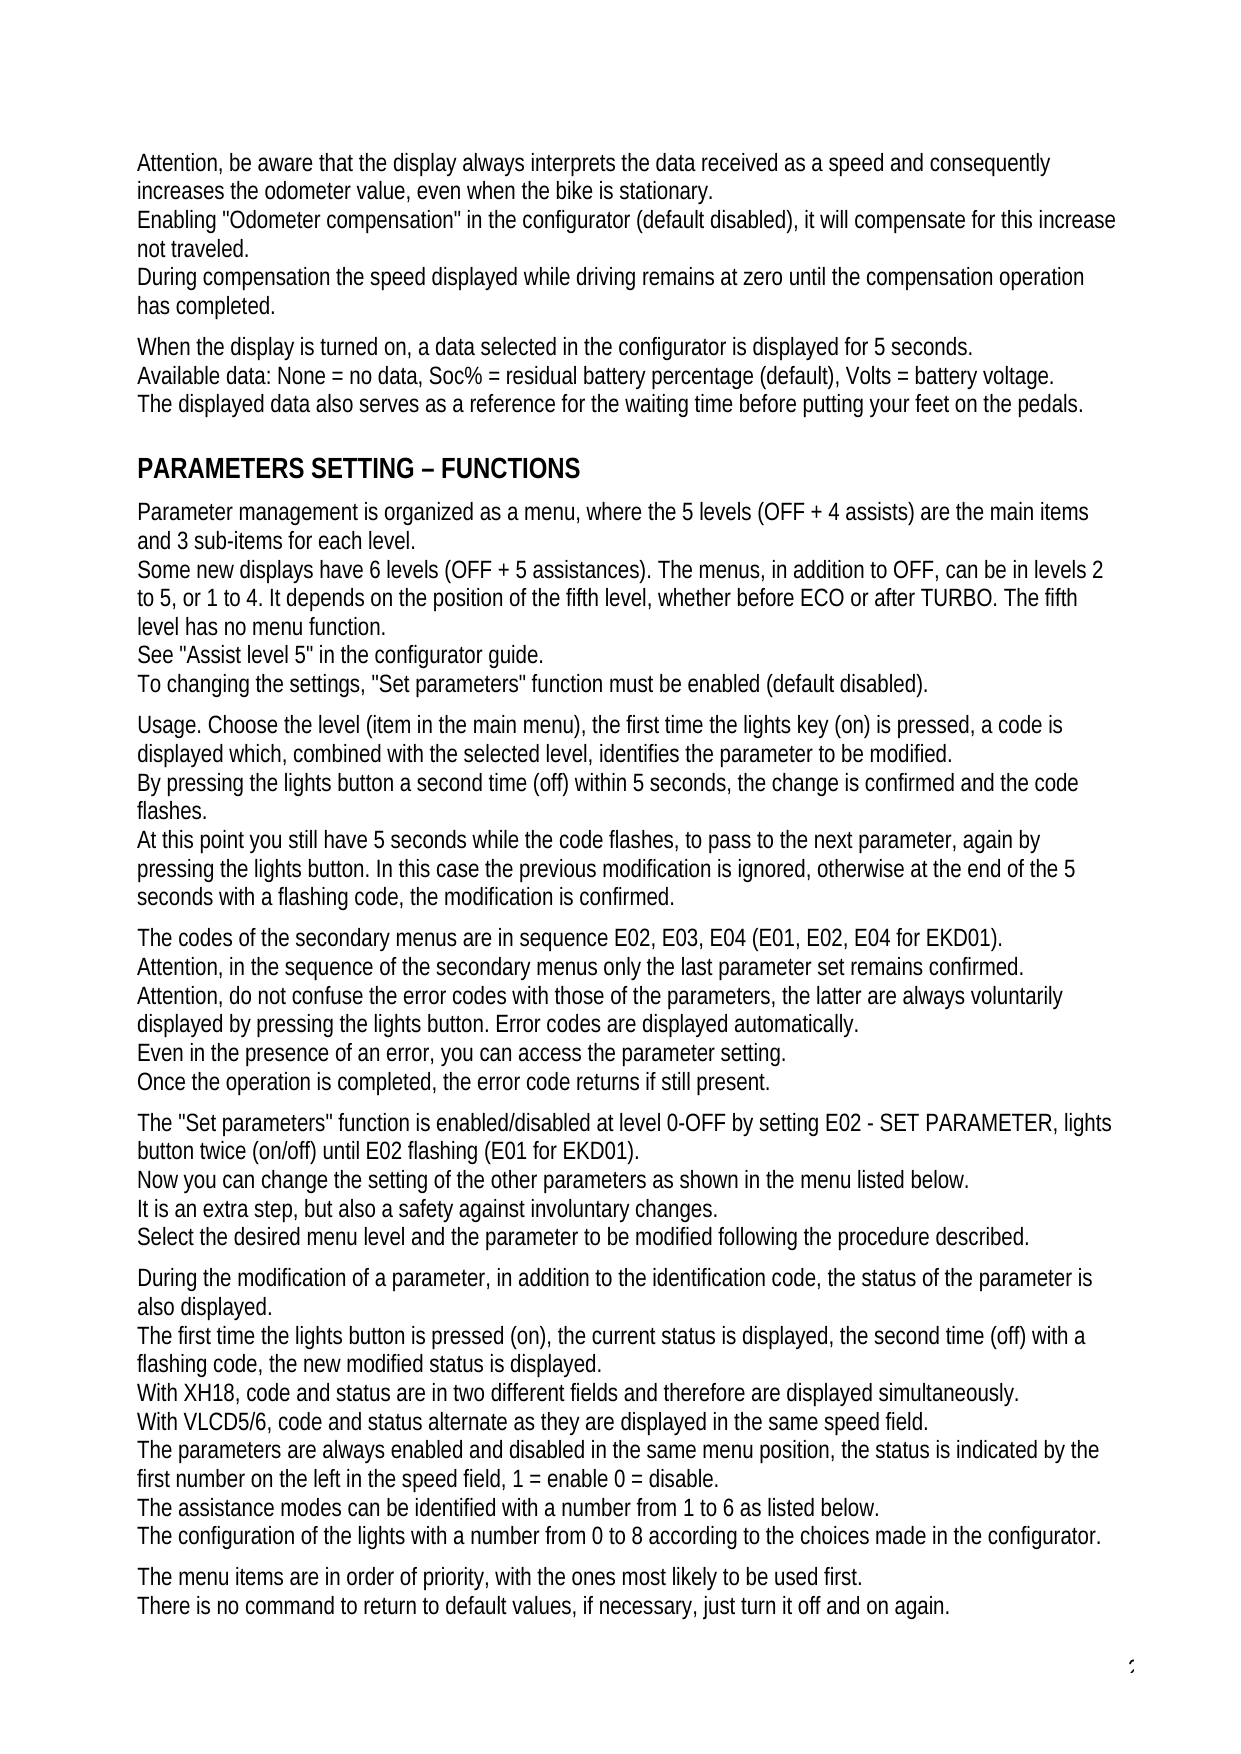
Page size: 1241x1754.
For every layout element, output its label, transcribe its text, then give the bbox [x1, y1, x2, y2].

text Attention, in the sequence of the secondary menus only the last parameter set remains confirmed. [137, 952, 1125, 981]
text Parameter management is organized as a menu, where the 5 levels (OFF + 4 assists) are the main items and 3 sub-items for each level. [137, 497, 1125, 554]
text During the modification of a parameter, in addition to the identification code, the status of the parameter is also displayed. [137, 1263, 1125, 1321]
text By pressing the lights button a second time (off) within 5 seconds, the change is confirmed and the code flashes. [137, 768, 1125, 825]
text It is an extra step, but also a safety against involuntary changes. [137, 1194, 1125, 1222]
text The parameters are always enabled and disabled in the same menu position, the status is indicated by the first number on the left in the speed field, 1 = enable 0 = disable. [137, 1435, 1125, 1493]
text The displayed data also serves as a reference for the waiting time before putting your feet on the pedals. [137, 389, 1125, 418]
text The menu items are in order of priority, with the ones most likely to be used first. [137, 1562, 1125, 1591]
text With XH18, code and status are in two different fields and therefore are displayed simultaneously. [137, 1378, 1125, 1407]
text To changing the settings, "Set parameters" function must be enabled (default disabled). [137, 669, 1125, 698]
text Some new displays have 6 levels (OFF + 5 assistances). The menus, in addition to OFF, can be in levels 2 to 5, or 1 to 4. It depends on the position of the fifth level, whether before ECO or after TURBO. The fifth level has no menu function. [137, 554, 1125, 641]
text At this point you still have 5 seconds while the code flashes, to pass to the next parameter, again by pressing the lights button. In this case the previous modification is ignored, otherwise at the end of the 5 seconds with a flashing code, the modification is confirmed. [137, 825, 1125, 911]
text The "Set parameters" function is enabled/disabled at level 0-OFF by setting E02 - SET PARAMETER, lights button twice (on/off) until E02 flashing (E01 for EKD01). [137, 1108, 1125, 1165]
text The first time the lights button is pressed (on), the current status is displayed, the second time (off) with a flashing code, the new modified status is displayed. [137, 1321, 1125, 1378]
text Attention, be aware that the display always interprets the data received as a speed and consequently increases the odometer value, even when the bike is stationary. [137, 148, 1125, 205]
text When the display is turned on, a data selected in the configurator is displayed for 5 seconds. [137, 332, 1125, 361]
text Enabling "Odometer compensation" in the configurator (default disabled), it will compensate for this increase not traveled. [137, 205, 1125, 262]
text Once the operation is completed, the error code returns if still present. [137, 1067, 1125, 1095]
text Select the desired menu level and the parameter to be modified following the procedure described. [137, 1222, 1125, 1251]
text PARAMETERS SETTING – FUNCTIONS [137, 451, 1125, 485]
text With VLCD5/6, code and status alternate as they are displayed in the same speed field. [137, 1407, 1125, 1435]
text The configuration of the lights with a number from 0 to 8 according to the choices made in the configurator. [137, 1521, 1125, 1550]
text During compensation the speed displayed while driving remains at zero until the compensation operation has completed. [137, 262, 1125, 319]
text The codes of the secondary menus are in sequence E02, E03, E04 (E01, E02, E04 for EKD01). [137, 923, 1125, 952]
text The assistance modes can be identified with a number from 1 to 6 as listed below. [137, 1493, 1125, 1521]
text Now you can change the setting of the other parameters as shown in the menu listed below. [137, 1165, 1125, 1194]
text Attention, do not confuse the error codes with those of the parameters, the latter are always voluntarily displayed by pressing the lights button. Error codes are displayed automatically. [137, 981, 1125, 1038]
text Usage. Choose the level (item in the main menu), the first time the lights key (on) is pressed, a code is displayed which, combined with the selected level, identifies the parameter to be modified. [137, 710, 1125, 768]
text Even in the presence of an error, you can access the parameter setting. [137, 1038, 1125, 1067]
text Available data: None = no data, Soc% = residual battery percentage (default), Volts = battery voltage. [137, 361, 1125, 389]
text There is no command to return to default values, if necessary, just turn it off and on again. [137, 1591, 1125, 1620]
text See "Assist level 5" in the configurator guide. [137, 641, 1125, 669]
